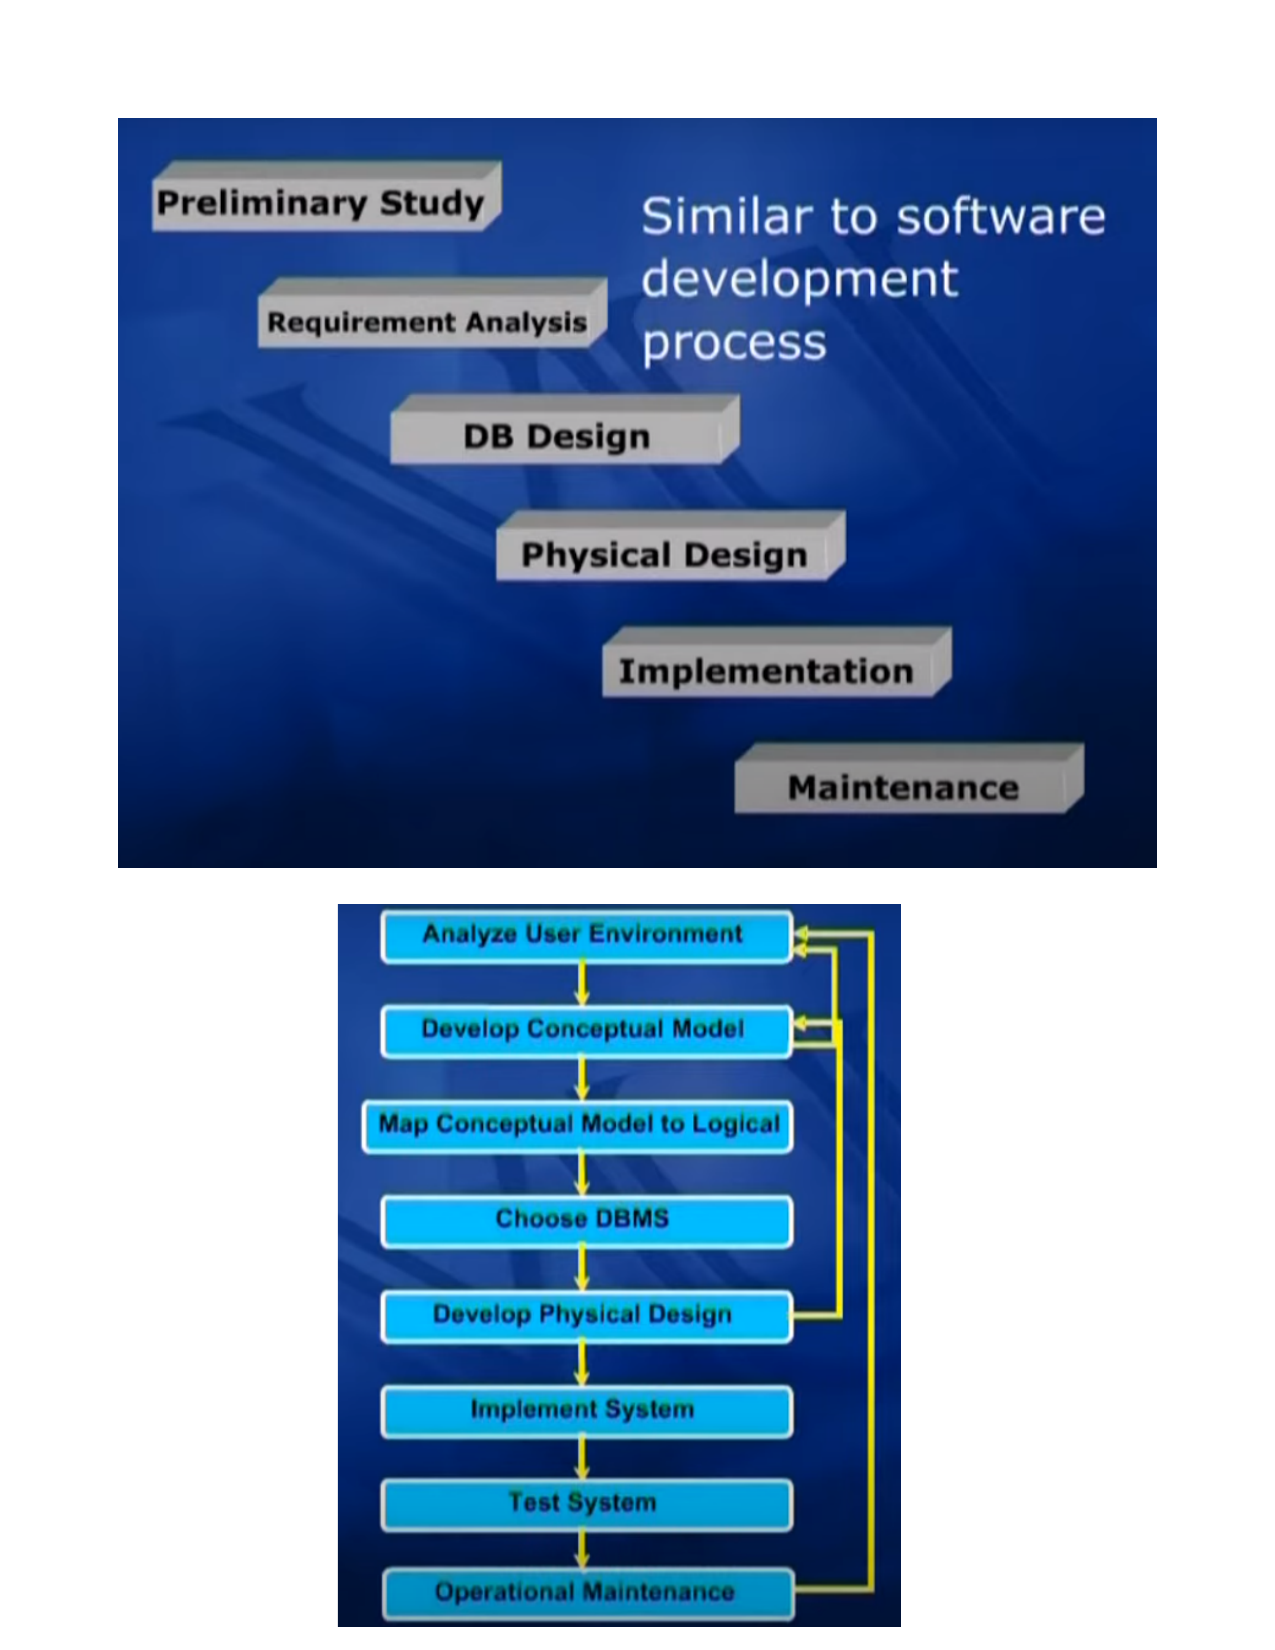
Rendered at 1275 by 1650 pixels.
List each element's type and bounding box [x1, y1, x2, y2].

picture [337, 904, 901, 1627]
picture [118, 118, 1157, 868]
